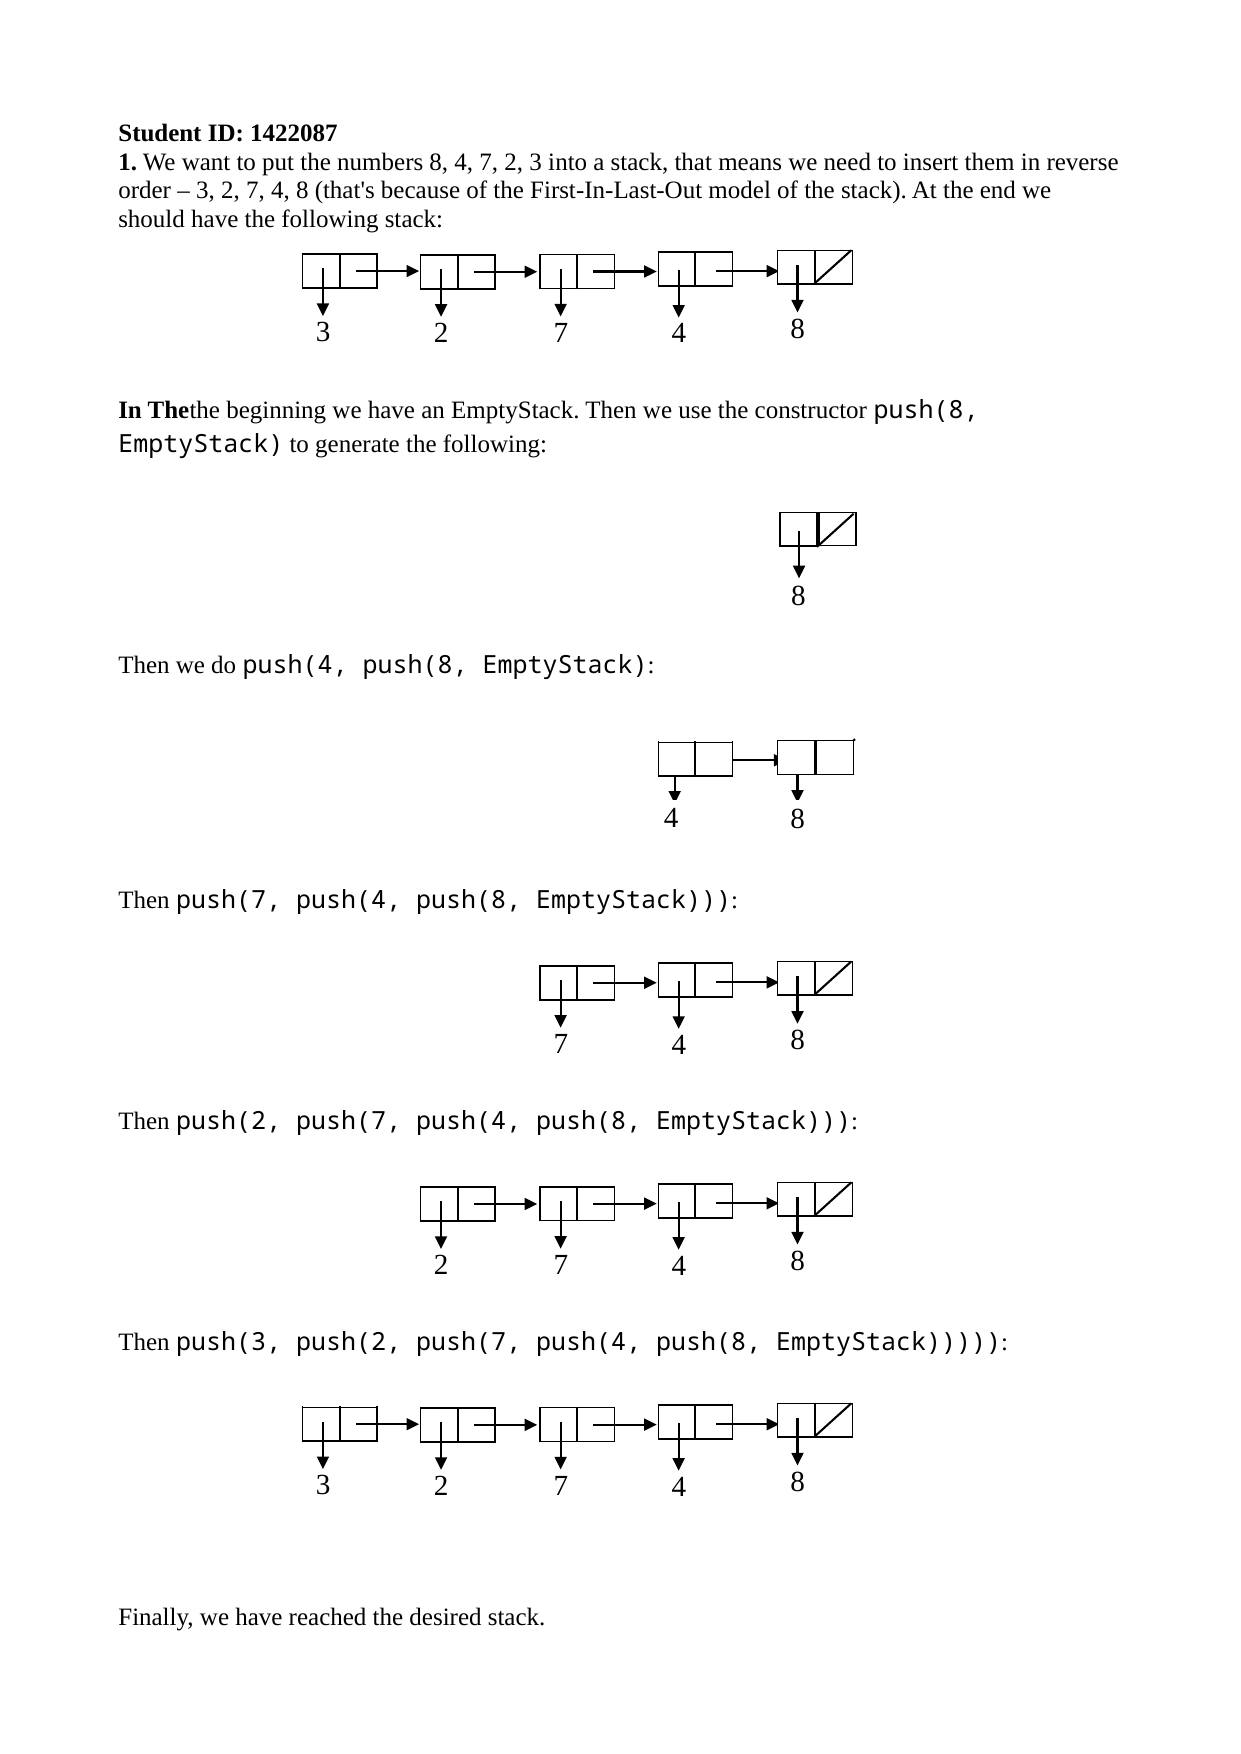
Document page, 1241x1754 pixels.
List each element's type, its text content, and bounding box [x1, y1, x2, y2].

text Then push(2, push(7, push(4, push(8, EmptyStack))): [118, 1102, 1122, 1137]
text 4 [653, 801, 688, 833]
text 4 [661, 1469, 696, 1501]
text 7 [543, 1468, 578, 1500]
text 2 [423, 1469, 458, 1500]
text Then push(7, push(4, push(8, EmptyStack))): [118, 882, 1122, 916]
text Then we do push(4, push(8, EmptyStack): [118, 646, 1122, 680]
text 1. We want to put the numbers 8, 4, 7, 2, 3 into a stack, that means we need to insert them in reverse order – 3, 2, 7, 4, 8 (that's because of the First-In-Last-Out model of the stack). At the end we should have the following stack: [118, 147, 1122, 233]
text 8 [780, 311, 815, 343]
text 8 [780, 802, 815, 833]
text Student ID: 1422087 [118, 118, 1122, 147]
text 3 [305, 1468, 340, 1500]
text 8 [781, 578, 815, 610]
text 4 [661, 316, 696, 348]
text 7 [543, 1027, 578, 1058]
text Then push(3, push(2, push(7, push(4, push(8, EmptyStack))))): [118, 1323, 1122, 1357]
text 4 [661, 1248, 696, 1280]
text 2 [423, 316, 458, 347]
text 2 [423, 1248, 458, 1279]
text 8 [780, 1464, 815, 1496]
text 4 [661, 1027, 696, 1059]
text 8 [780, 1023, 815, 1054]
text 8 [780, 1243, 815, 1275]
text 7 [543, 315, 578, 347]
text 3 [305, 315, 340, 347]
text In Thethe beginning we have an EmptyStack. Then we use the constructor push(8, EmptyStack) to generate the following: [118, 391, 1122, 459]
text Finally, we have reached the desired stack. [118, 1602, 1122, 1631]
text 7 [543, 1248, 578, 1279]
